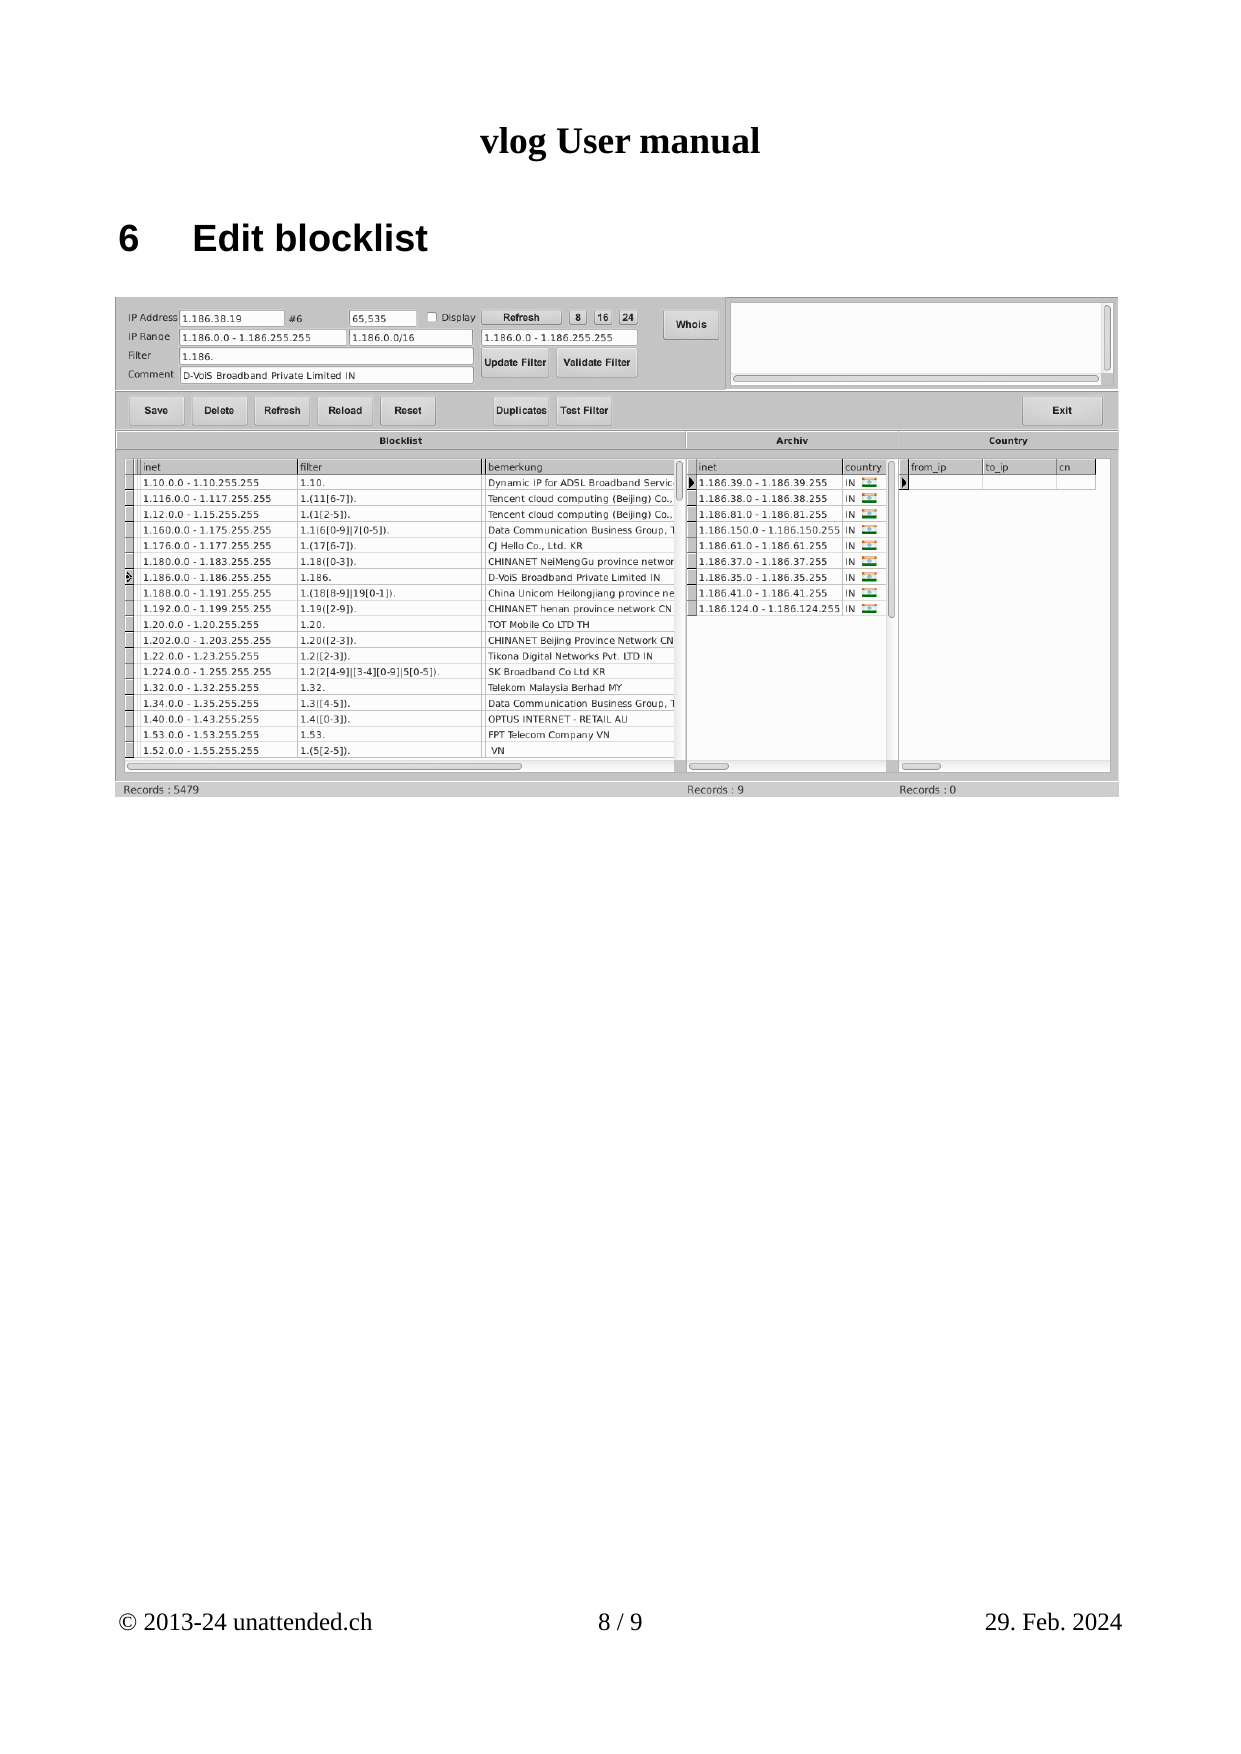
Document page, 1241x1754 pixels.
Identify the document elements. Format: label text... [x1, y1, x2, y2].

picture [115, 297, 1119, 797]
subtitle Edit blocklist [118, 216, 1122, 841]
